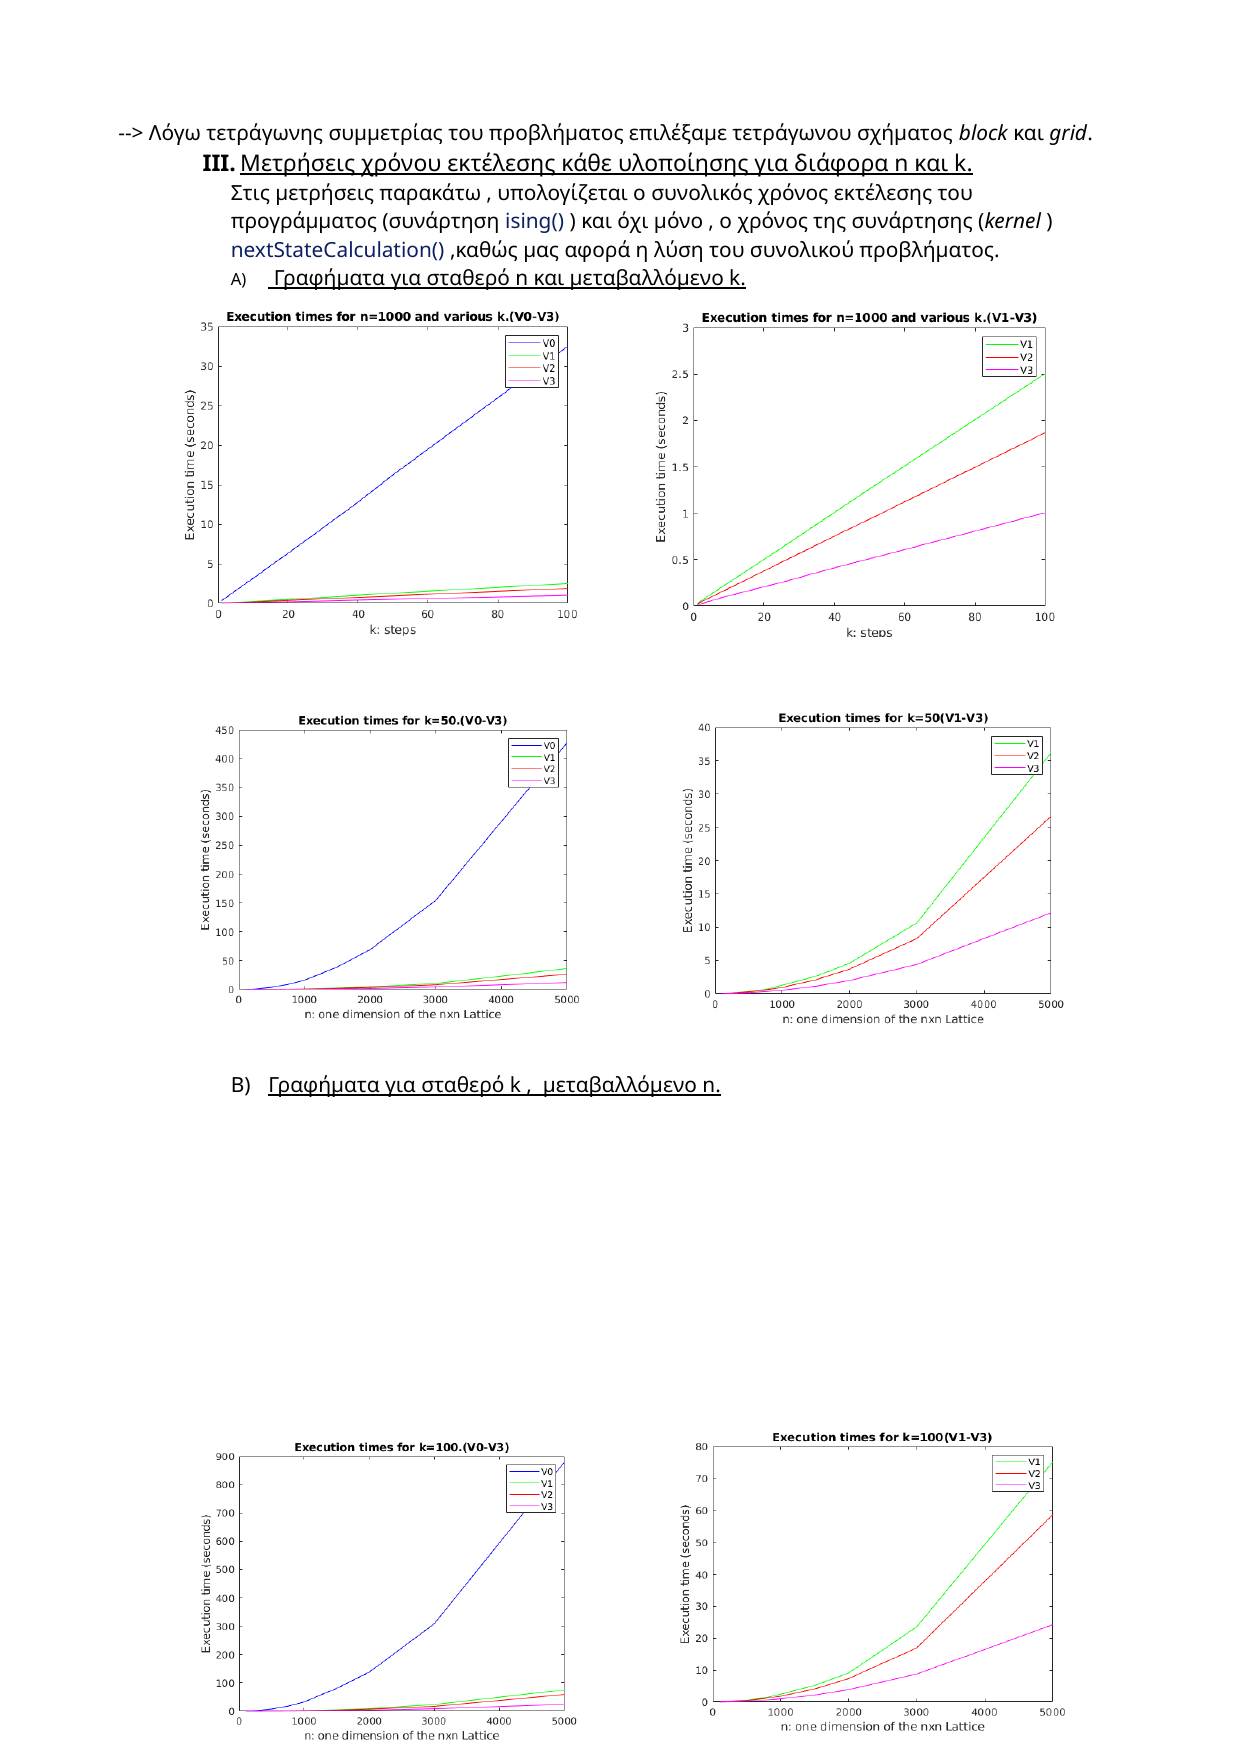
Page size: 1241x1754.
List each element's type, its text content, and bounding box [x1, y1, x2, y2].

text --> Λόγω τετράγωνης συμμετρίας του προβλήματος επιλέξαμε τετράγωνου σχήματος block και grid. [118, 118, 1122, 147]
picture [197, 712, 582, 1021]
list Γραφήματα για σταθερό k , μεταβαλλόμενο n. [231, 1070, 1122, 1098]
text Στις μετρήσεις παρακάτω , υπολογίζεται ο συνολικός χρόνος εκτέλεσης του προγράμματος (συνάρτηση ising() ) και όχι μόνο , ο χρόνος της συνάρτησης (kernel ) nextStateCalculation() ,καθώς μας αφορά η λύση του συνολικού προβλήματος. [231, 178, 1122, 263]
list Μετρήσεις χρόνου εκτέλεσης κάθε υλοποίησης για διάφορα n και k. [202, 147, 1122, 178]
picture [181, 308, 581, 637]
picture [193, 1440, 581, 1741]
list Γραφήματα για σταθερό n και μεταβαλλόμενο k. [231, 263, 1122, 292]
picture [677, 711, 1067, 1026]
picture [675, 1430, 1067, 1732]
picture [650, 308, 1058, 637]
